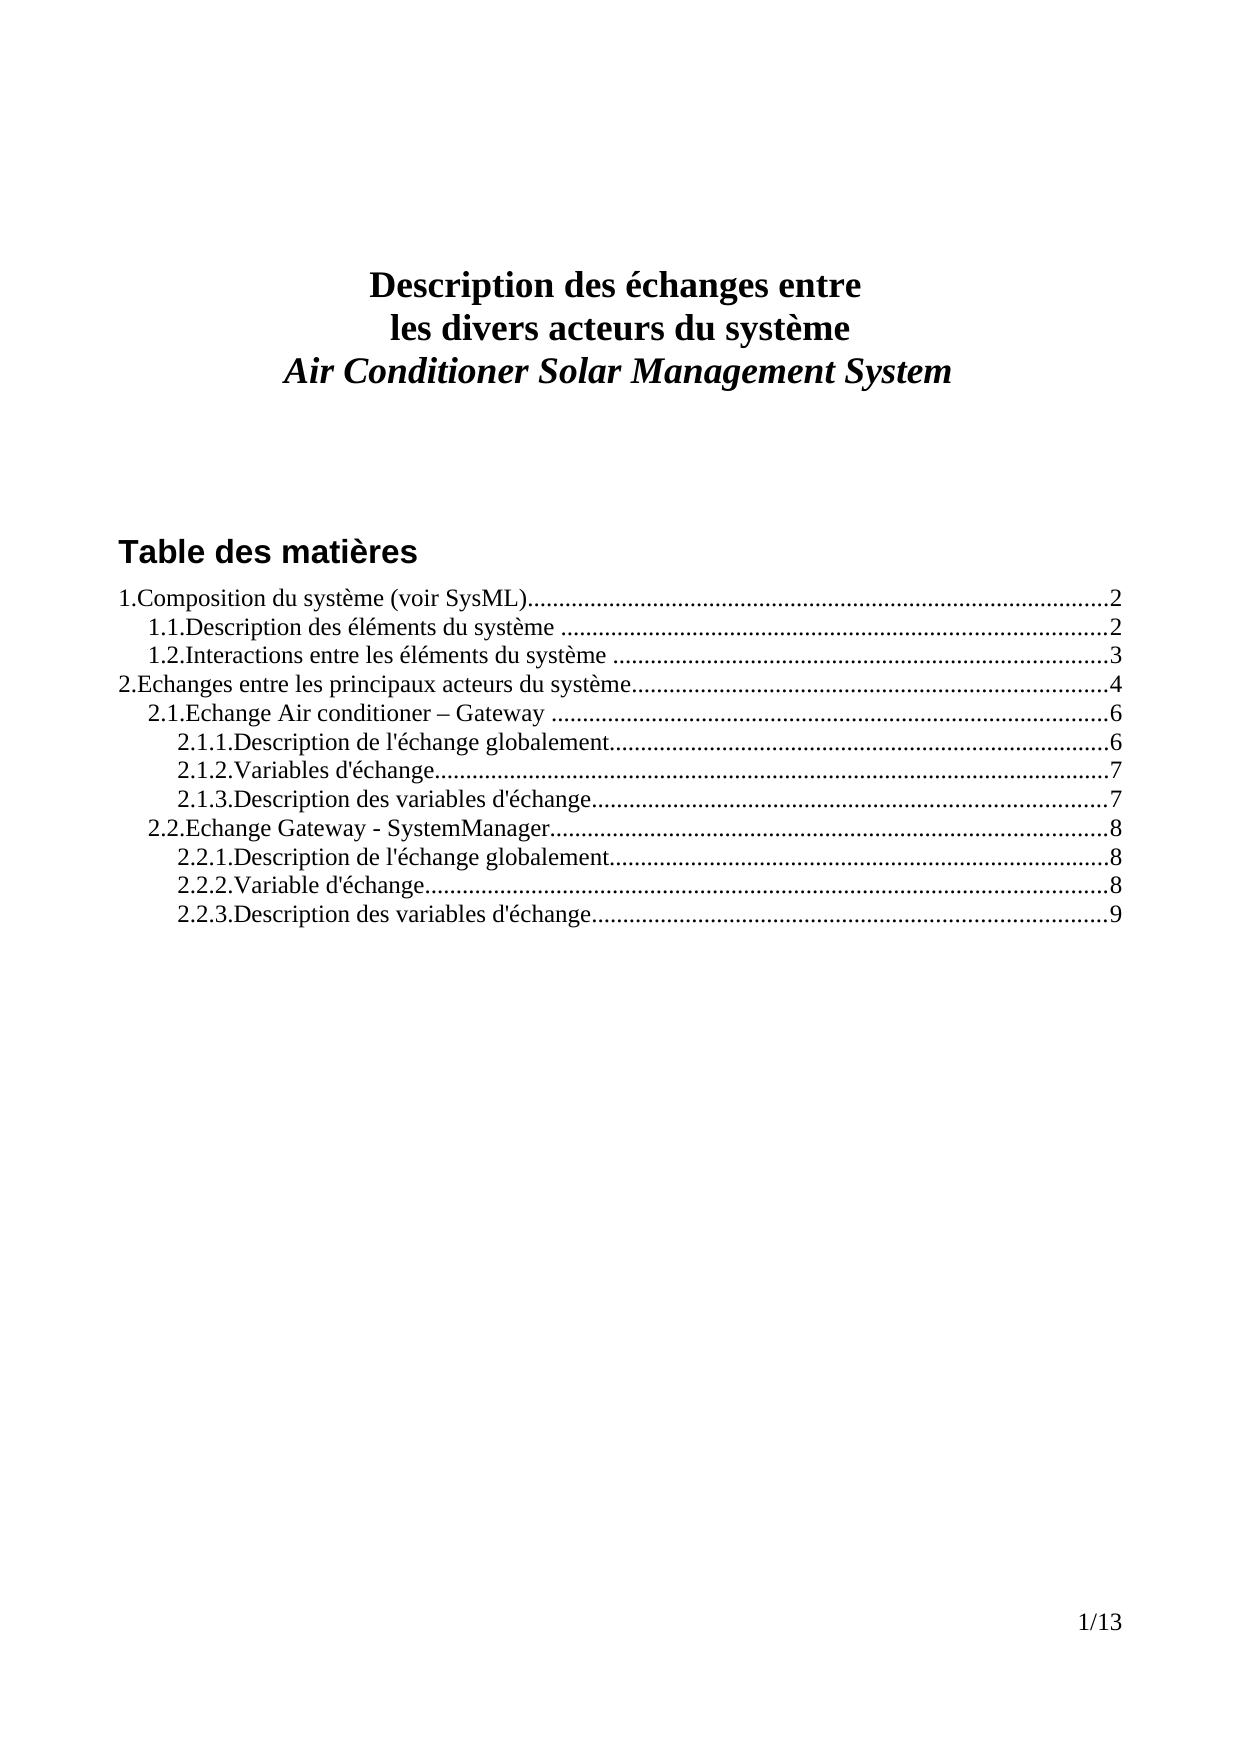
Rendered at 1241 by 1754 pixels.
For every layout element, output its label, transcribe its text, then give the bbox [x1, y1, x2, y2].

text 2.2.3.Description des variables d'échange 9 [177, 899, 1122, 928]
text Description des échanges entre [118, 263, 1122, 306]
subtitle Table des matières [118, 532, 1122, 570]
text 2.2.Echange Gateway - SystemManager 8 [148, 813, 1122, 842]
text 2.2.1.Description de l'échange globalement 8 [177, 842, 1122, 870]
text 2.1.3.Description des variables d'échange 7 [177, 784, 1122, 813]
text 1.1.Description des éléments du système 2 [148, 612, 1122, 640]
text 1.2.Interactions entre les éléments du système 3 [148, 640, 1122, 669]
text 1.Composition du système (voir SysML) 2 [118, 583, 1122, 612]
text Air Conditioner Solar Management System [118, 349, 1122, 392]
text les divers acteurs du système [118, 306, 1122, 349]
text 2.1.Echange Air conditioner – Gateway 6 [148, 698, 1122, 727]
text 2.2.2.Variable d'échange 8 [177, 870, 1122, 899]
text 2.Echanges entre les principaux acteurs du système 4 [118, 669, 1122, 698]
text 2.1.2.Variables d'échange 7 [177, 755, 1122, 784]
text 2.1.1.Description de l'échange globalement 6 [177, 727, 1122, 755]
